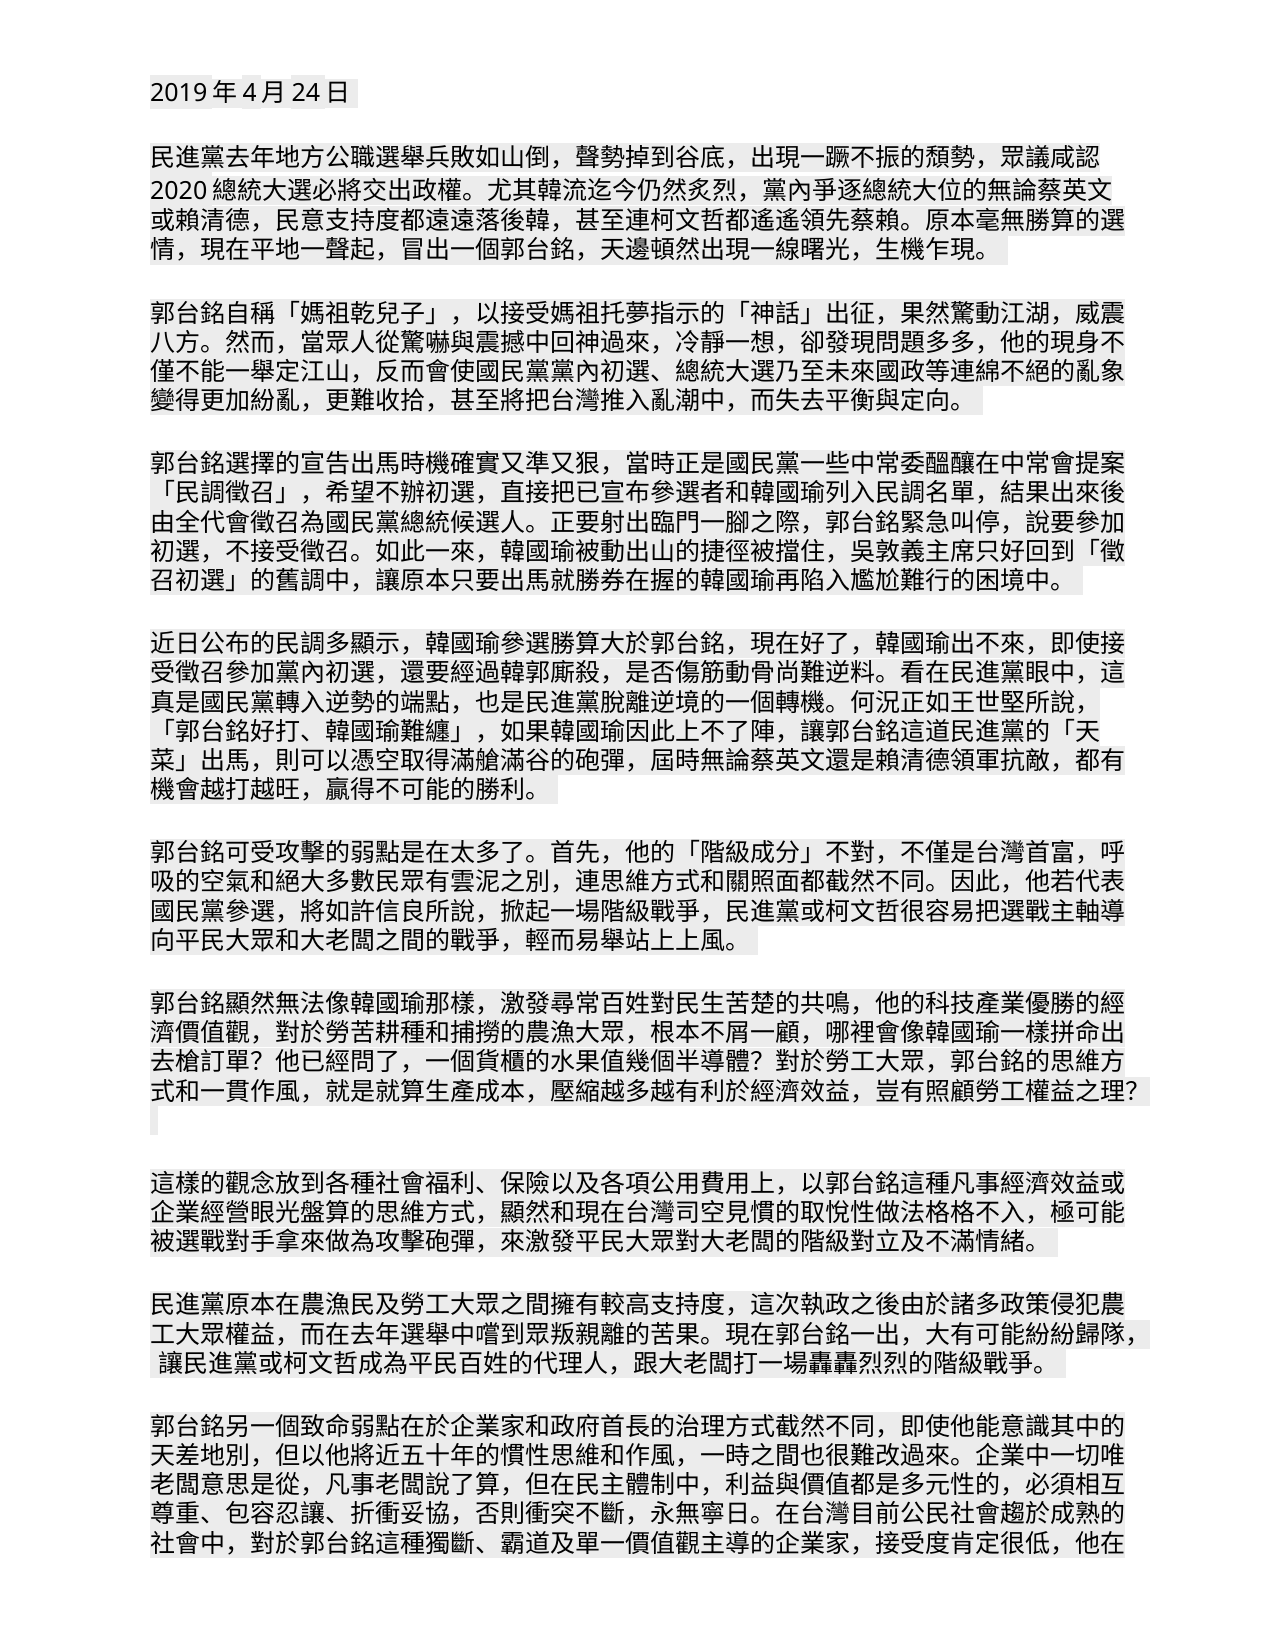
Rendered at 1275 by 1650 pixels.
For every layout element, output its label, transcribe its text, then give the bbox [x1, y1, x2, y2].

text 卡韓政變(23)：何止一線生機？ 陳真2019. 04. 24. 底下這文章寫得不錯。不是什麼真知灼見，而只是說出很淺顯的事實。政治就算再複雜，其實玩來玩去都還是有跡可循。這文章標題說："郭台銘給民進黨帶來一線生機"，但在我看來，何止一線生機，幾乎就快要反敗為勝。想來真是不可思議，原本票數都還不到人家國民黨的一半，根本毫無勝算可言，現在卻居然有可能反敗為勝。 如果有人說這只是一種偶然，只是一種預料之外，那他若非愚蠢，就是故意裝蒜。政治不會有什麼偶然，更不可能偶然到居然總是會在一些關鍵時刻剛好從天上掉下一份大禮。這其實就是一種奧步，出其不意在一切即將就緒準備徵召之際，突然趁你不注意，朝你背後開槍。 政治中人或商場大亨，除了極少數像韓國瑜那樣的罕見特例，其他個個全是精算師，精明得像什麼似的，又狠又準，一言一行每個細節全是算計，絕不可能不知道某個動作所可能造成的後果與影響。 換句話說，吳敦義、郭台銘等人，不但存心卡韓，而且即便因此讓民進黨勝出亦在所不惜。背後操盤者，就是美國。我知道一般人政治心思很 "單純"，聽不慣這類老實話，但是，信也好，不信也罷，事實就是如此。美國絕不可能放任韓流崛起，因為那有可能是兩岸關係往好的方向、和平統一的方向走去的一個轉捩點。 聽說國民黨中常會今晚訂出所謂民調徵召之類的提名方式，把韓納入。韓會怎麼想怎麼回應，我不知道，但我相信，這齣戲仍會故意繼續拖，跟英、賴相爭一樣，打不死你就拖死你，拖到韓流灰飛湮滅為止，或是拖到韓流大傷，甚至由朱、郭勝出都有可能。 做為這島上一個居民，看盡政治戲碼，陰暗複雜，難免惆悵。很多機會就這樣流逝了。若干年後，回頭一看，才知是非滄桑，往往為時已晚。 ============== 郭台銘給民進黨帶來一線生機 美麗島電子報 2019年4月24日 民進黨去年地方公職選舉兵敗如山倒，聲勢掉到谷底，出現一蹶不振的頹勢，眾議咸認2020總統大選必將交出政權。尤其韓流迄今仍然炙烈，黨內爭逐總統大位的無論蔡英文或賴清德，民意支持度都遠遠落後韓，甚至連柯文哲都遙遙領先蔡賴。原本毫無勝算的選情，現在平地一聲起，冒出一個郭台銘，天邊頓然出現一線曙光，生機乍現。 郭台銘自稱「媽祖乾兒子」，以接受媽祖托夢指示的「神話」出征，果然驚動江湖，威震八方。然而，當眾人從驚嚇與震撼中回神過來，冷靜一想，卻發現問題多多，他的現身不僅不能一舉定江山，反而會使國民黨黨內初選、總統大選乃至未來國政等連綿不絕的亂象變得更加紛亂，更難收拾，甚至將把台灣推入亂潮中，而失去平衡與定向。 郭台銘選擇的宣告出馬時機確實又準又狠，當時正是國民黨一些中常委醞釀在中常會提案「民調徵召」，希望不辦初選，直接把已宣布參選者和韓國瑜列入民調名單，結果出來後由全代會徵召為國民黨總統候選人。正要射出臨門一腳之際，郭台銘緊急叫停，說要參加初選，不接受徵召。如此一來，韓國瑜被動出山的捷徑被擋住，吳敦義主席只好回到「徵召初選」的舊調中，讓原本只要出馬就勝券在握的韓國瑜再陷入尷尬難行的困境中。 近日公布的民調多顯示，韓國瑜參選勝算大於郭台銘，現在好了，韓國瑜出不來，即使接受徵召參加黨內初選，還要經過韓郭廝殺，是否傷筋動骨尚難逆料。看在民進黨眼中，這真是國民黨轉入逆勢的端點，也是民進黨脫離逆境的一個轉機。何況正如王世堅所說，「郭台銘好打、韓國瑜難纏」，如果韓國瑜因此上不了陣，讓郭台銘這道民進黨的「天菜」出馬，則可以憑空取得滿艙滿谷的砲彈，屆時無論蔡英文還是賴清德領軍抗敵，都有機會越打越旺，贏得不可能的勝利。 郭台銘可受攻擊的弱點是在太多了。首先，他的「階級成分」不對，不僅是台灣首富，呼吸的空氣和絕大多數民眾有雲泥之別，連思維方式和關照面都截然不同。因此，他若代表國民黨參選，將如許信良所說，掀起一場階級戰爭，民進黨或柯文哲很容易把選戰主軸導向平民大眾和大老闆之間的戰爭，輕而易舉站上上風。 郭台銘顯然無法像韓國瑜那樣，激發尋常百姓對民生苦楚的共鳴，他的科技產業優勝的經濟價值觀，對於勞苦耕種和捕撈的農漁大眾，根本不屑一顧，哪裡會像韓國瑜一樣拼命出去槍訂單？他已經問了，一個貨櫃的水果值幾個半導體？對於勞工大眾，郭台銘的思維方式和一貫作風，就是就算生產成本，壓縮越多越有利於經濟效益，豈有照顧勞工權益之理？ 這樣的觀念放到各種社會福利、保險以及各項公用費用上，以郭台銘這種凡事經濟效益或企業經營眼光盤算的思維方式，顯然和現在台灣司空見慣的取悅性做法格格不入，極可能被選戰對手拿來做為攻擊砲彈，來激發平民大眾對大老闆的階級對立及不滿情緒。 民進黨原本在農漁民及勞工大眾之間擁有較高支持度，這次執政之後由於諸多政策侵犯農工大眾權益，而在去年選舉中嚐到眾叛親離的苦果。現在郭台銘一出，大有可能紛紛歸隊， 讓民進黨或柯文哲成為平民百姓的代理人，跟大老闆打一場轟轟烈烈的階級戰爭。 郭台銘另一個致命弱點在於企業家和政府首長的治理方式截然不同，即使他能意識其中的天差地別，但以他將近五十年的慣性思維和作風，一時之間也很難改過來。企業中一切唯老闆意思是從，凡事老闆說了算，但在民主體制中，利益與價值都是多元性的，必須相互尊重、包容忍讓、折衝妥協，否則衝突不斷，永無寧日。在台灣目前公民社會趨於成熟的社會中，對於郭台銘這種獨斷、霸道及單一價值觀主導的企業家，接受度肯定很低，他在選戰中必然遭各種利益與價值團體背離，是他們成為對手的夥伴。民進黨又可不費吹灰之力重新把失去的同盟找回來。 郭台銘送給民進黨最大的資本在於兩岸關係。眼前聲勢低迷的民進黨已經設定好以愛台vs.賣台、顧主權vs.重經濟輕民主為選戰主軸，正愁著韓國瑜辯論能力高強很難纏之際，郭台銘送上門來了。以他和大陸千絲萬縷、糾纏不清、難割難捨的關係，未來萬一當上總統，任何兩岸政策都可被解讀為賣台甚至叛國，這都是選戰最好的訴求。 許多民眾已經看出，郭台銘萬一當選總統，所引發的利益衝突問題將糾葛纏繞，繁複難解。目前已經激起各方強烈的責難與攻訐，甚至引發他對國家忠誠度的質疑。選戰尚未開打，這些質疑在對手陣營積極操作之下，已經快速發酵，極可能使他的聲望持續下挫，如果他成為國民黨候選人，攻擊的力道必定越來越強，對他造成殺傷力也越來越大。 恭喜民進黨，反敗為勝的天賜良機來了！ 恭喜柯文哲，在三腳督中取勝的大好機會來了！ 【作者 陳國祥／政治大學新聞系、新聞研究所碩士，台灣資深媒體人，曾任中央通訊社董事長、中央選舉委員會委員、《自立晚報》總編輯、《中國時報》總編輯、《中時晚報》社長、臺北市政府客家事務委員會委員、《中國時報》特約主筆、時報育才董事長。 現為<大師鏈>傳媒顧問】 [150, 75, 1125, 1558]
